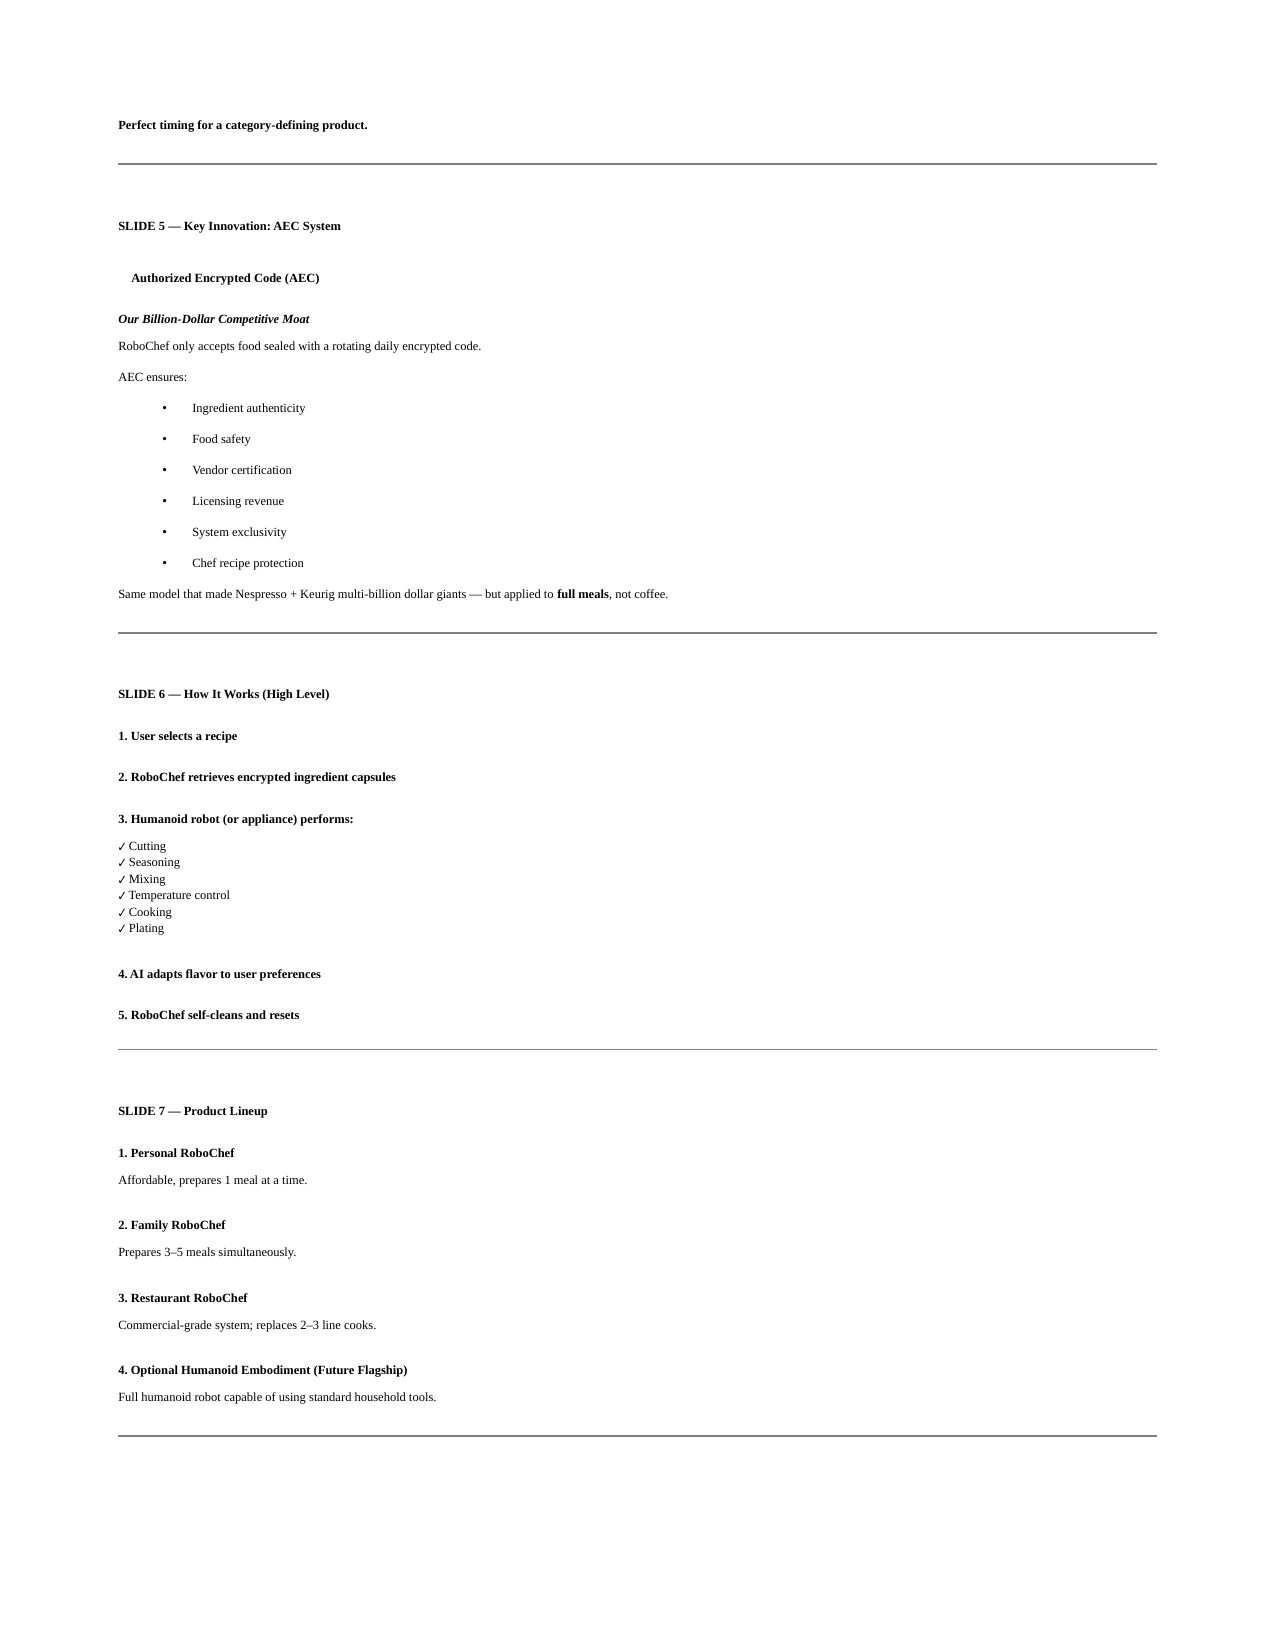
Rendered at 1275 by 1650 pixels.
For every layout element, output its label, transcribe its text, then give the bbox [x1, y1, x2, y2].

text ✔ Cutting ✔ Seasoning ✔ Mixing ✔ Temperature control ✔ Cooking ✔ Plating [118, 838, 1157, 935]
subtitle 4. Optional Humanoid Embodiment (Future Flagship) [118, 1363, 1157, 1377]
text Commercial-grade system; replaces 2–3 line cooks. [118, 1317, 1157, 1332]
list Ingredient authenticity [162, 401, 1157, 415]
list Food safety [162, 432, 1157, 446]
subtitle 2. RoboChef retrieves encrypted ingredient capsules [118, 770, 1157, 784]
list System exclusivity [162, 525, 1157, 539]
subtitle 2. Family RoboChef [118, 1218, 1157, 1232]
list Chef recipe protection [162, 556, 1157, 570]
text Same model that made Nespresso + Keurig multi-billion dollar giants — but applied to full meals, not coffee. [118, 587, 1157, 601]
subtitle 🔐 Authorized Encrypted Code (AEC) [118, 270, 1157, 285]
subtitle 4. AI adapts flavor to user preferences [118, 966, 1157, 981]
text AEC ensures: [118, 370, 1157, 384]
text Prepares 3–5 meals simultaneously. [118, 1245, 1157, 1259]
list Licensing revenue [162, 494, 1157, 508]
subtitle 3. Restaurant RoboChef [118, 1291, 1157, 1305]
subtitle SLIDE 6 — How It Works (High Level) [118, 687, 1157, 702]
subtitle 1. Personal RoboChef [118, 1146, 1157, 1160]
subtitle Our Billion-Dollar Competitive Moat [118, 312, 1157, 326]
subtitle SLIDE 7 — Product Lineup [118, 1104, 1157, 1118]
subtitle 5. RoboChef self-cleans and resets [118, 1008, 1157, 1022]
list Vendor certification [162, 463, 1157, 477]
text Full humanoid robot capable of using standard household tools. [118, 1390, 1157, 1404]
text Affordable, prepares 1 meal at a time. [118, 1172, 1157, 1187]
subtitle 3. Humanoid robot (or appliance) performs: [118, 812, 1157, 826]
text Perfect timing for a category-defining product. [118, 118, 1157, 132]
subtitle SLIDE 5 — Key Innovation: AEC System [118, 218, 1157, 233]
subtitle 1. User selects a recipe [118, 729, 1157, 743]
text RoboChef only accepts food sealed with a rotating daily encrypted code. [118, 339, 1157, 353]
